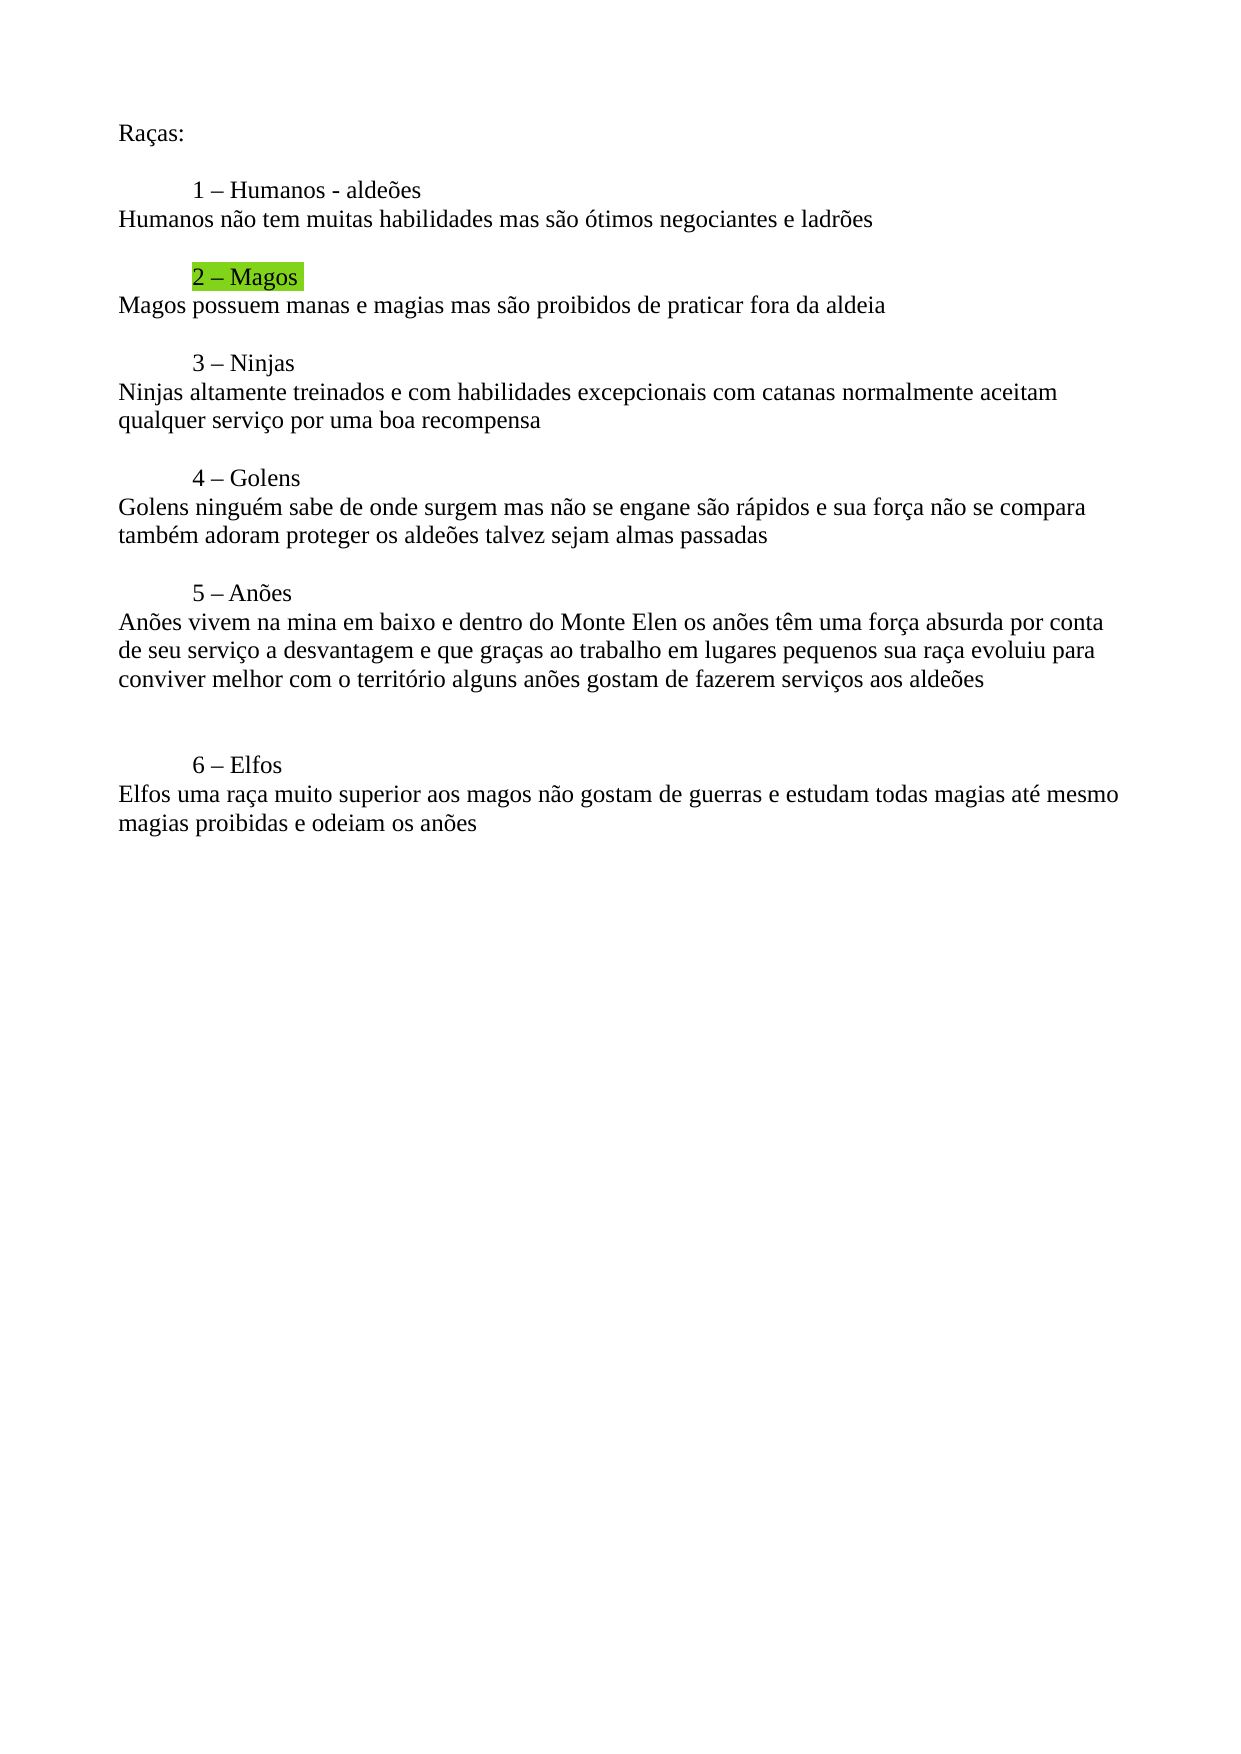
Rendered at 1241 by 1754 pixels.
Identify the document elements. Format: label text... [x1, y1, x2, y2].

text Raças: 1 – Humanos - aldeões Humanos não tem muitas habilidades mas são ótimos negociantes e ladrões 2 – Magos Magos possuem manas e magias mas são proibidos de praticar fora da aldeia 3 – Ninjas Ninjas altamente treinados e com habilidades excepcionais com catanas normalmente aceitam qualquer serviço por uma boa recompensa 4 – Golens Golens ninguém sabe de onde surgem mas não se engane são rápidos e sua força não se compara também adoram proteger os aldeões talvez sejam almas passadas 5 – Anões [118, 118, 1122, 607]
text Anões vivem na mina em baixo e dentro do Monte Elen os anões têm uma força absurda por conta de seu serviço a desvantagem e que graças ao trabalho em lugares pequenos sua raça evoluiu para conviver melhor com o território alguns anões gostam de fazerem serviços aos aldeões 6 – Elfos Elfos uma raça muito superior aos magos não gostam de guerras e estudam todas magias até mesmo magias proibidas e odeiam os anões [118, 607, 1122, 866]
